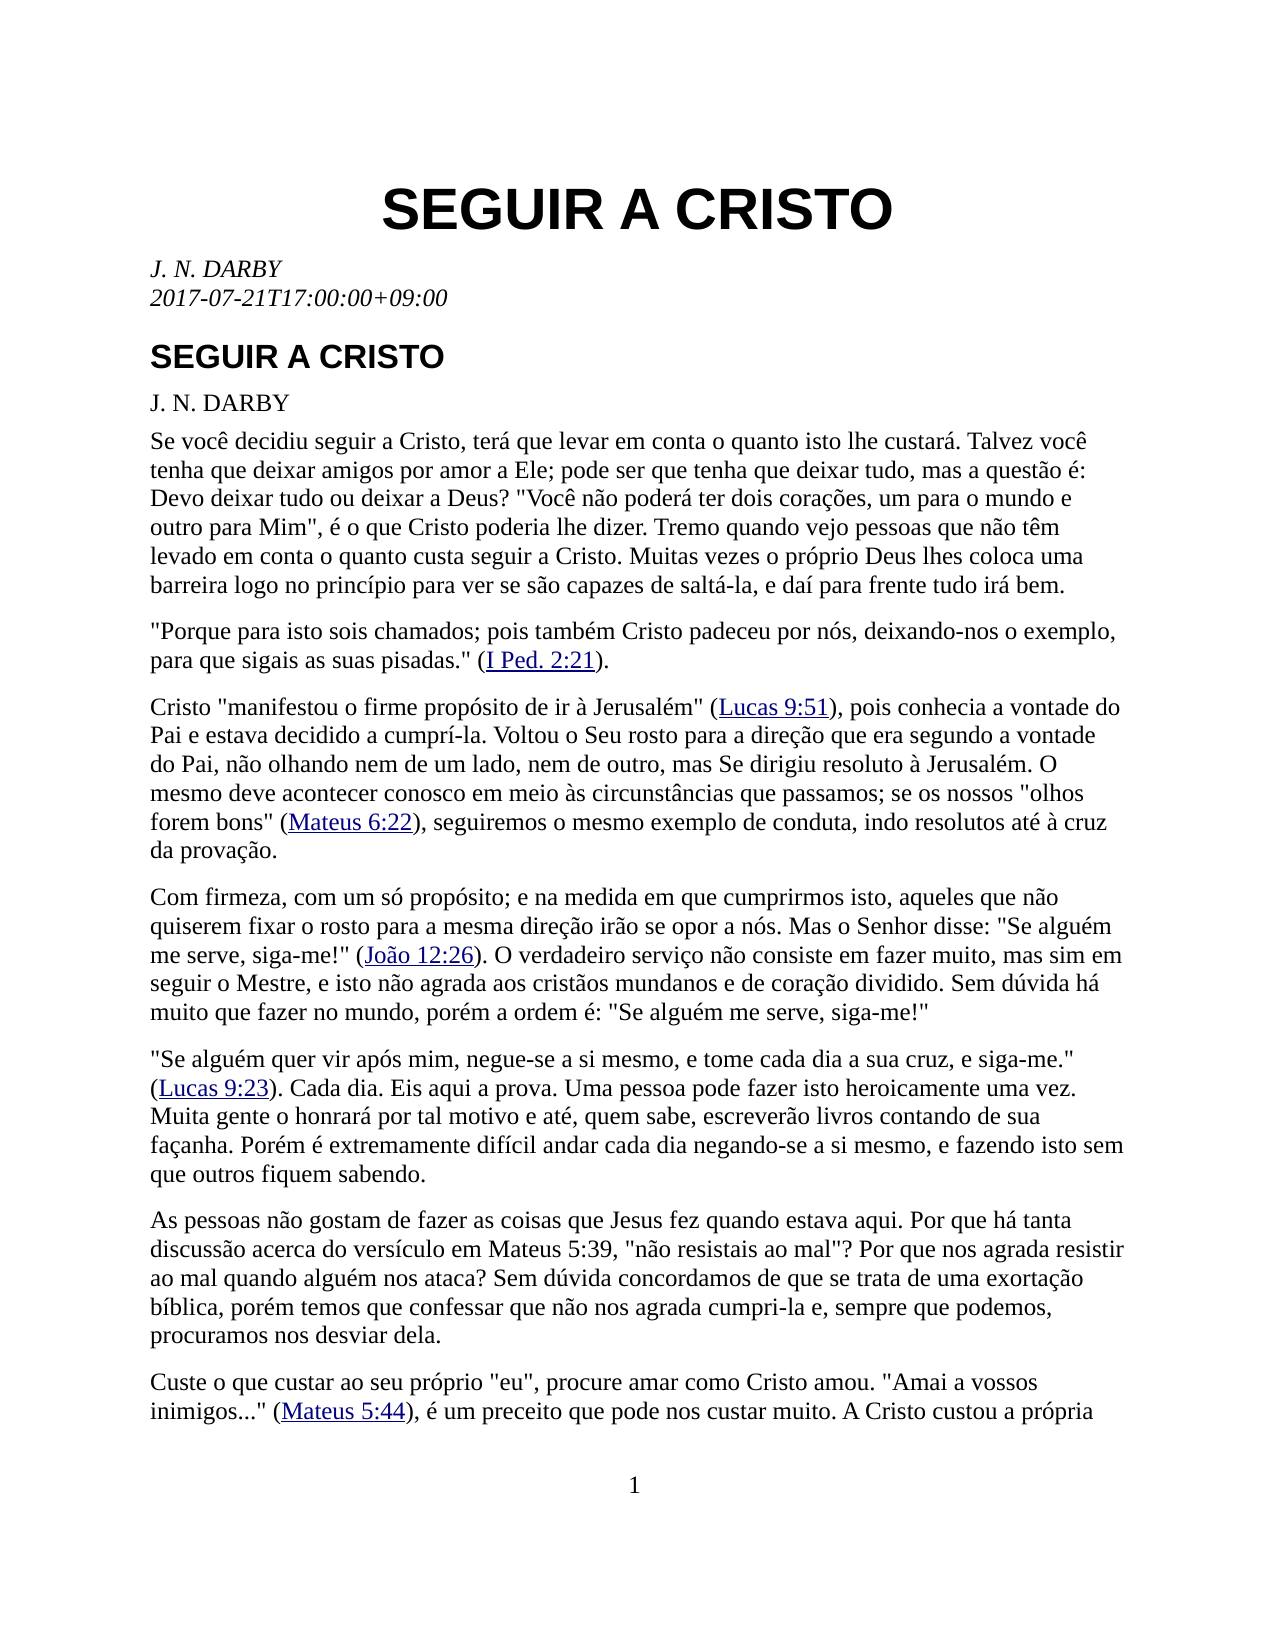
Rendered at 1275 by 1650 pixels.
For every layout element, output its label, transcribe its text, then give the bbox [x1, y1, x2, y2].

text J. N. DARBY [150, 388, 1125, 417]
subtitle SEGUIR A CRISTO [150, 337, 1125, 376]
text Com firmeza, com um só propósito; e na medida em que cumprirmos isto, aqueles que não quiserem fixar o rosto para a mesma direção irão se opor a nós. Mas o Senhor disse: "Se alguém me serve, siga-me!" (João 12:26). O verdadeiro serviço não consiste em fazer muito, mas sim em seguir o Mestre, e isto não agrada aos cristãos mundanos e de coração dividido. Sem dúvida há muito que fazer no mundo, porém a ordem é: "Se alguém me serve, siga-me!" [150, 882, 1125, 1026]
text Se você decidiu seguir a Cristo, terá que levar em conta o quanto isto lhe custará. Talvez você tenha que deixar amigos por amor a Ele; pode ser que tenha que deixar tudo, mas a questão é: Devo deixar tudo ou deixar a Deus? "Você não poderá ter dois corações, um para o mundo e outro para Mim", é o que Cristo poderia lhe dizer. Tremo quando vejo pessoas que não têm levado em conta o quanto custa seguir a Cristo. Muitas vezes o próprio Deus lhes coloca uma barreira logo no princípio para ver se são capazes de saltá-la, e daí para frente tudo irá bem. [150, 426, 1125, 598]
text Custe o que custar ao seu próprio "eu", procure amar como Cristo amou. "Amai a vossos inimigos..." (Mateus 5:44), é um preceito que pode nos custar muito. A Cristo custou a própria [150, 1367, 1125, 1425]
text "Se alguém quer vir após mim, negue-se a si mesmo, e tome cada dia a sua cruz, e siga-me." (Lucas 9:23). Cada dia. Eis aqui a prova. Uma pessoa pode fazer isto heroicamente uma vez. Muita gente o honrará por tal motivo e até, quem sabe, escreverão livros contando de sua façanha. Porém é extremamente difícil andar cada dia negando-se a si mesmo, e fazendo isto sem que outros fiquem sabendo. [150, 1044, 1125, 1188]
title SEGUIR A CRISTO [150, 175, 1125, 242]
text 2017-07-21T17:00:00+09:00 [150, 283, 1125, 312]
text Cristo "manifestou o firme propósito de ir à Jerusalém" (Lucas 9:51), pois conhecia a vontade do Pai e estava decidido a cumprí-la. Voltou o Seu rosto para a direção que era segundo a vontade do Pai, não olhando nem de um lado, nem de outro, mas Se dirigiu resoluto à Jerusalém. O mesmo deve acontecer conosco em meio às circunstâncias que passamos; se os nossos "olhos forem bons" (Mateus 6:22), seguiremos o mesmo exemplo de conduta, indo resolutos até à cruz da provação. [150, 692, 1125, 864]
text "Porque para isto sois chamados; pois também Cristo padeceu por nós, deixando-nos o exemplo, para que sigais as suas pisadas." (I Ped. 2:21). [150, 616, 1125, 674]
text As pessoas não gostam de fazer as coisas que Jesus fez quando estava aqui. Por que há tanta discussão acerca do versículo em Mateus 5:39, "não resistais ao mal"? Por que nos agrada resistir ao mal quando alguém nos ataca? Sem dúvida concordamos de que se trata de uma exortação bíblica, porém temos que confessar que não nos agrada cumpri-la e, sempre que podemos, procuramos nos desviar dela. [150, 1206, 1125, 1349]
text J. N. DARBY [150, 254, 1125, 283]
